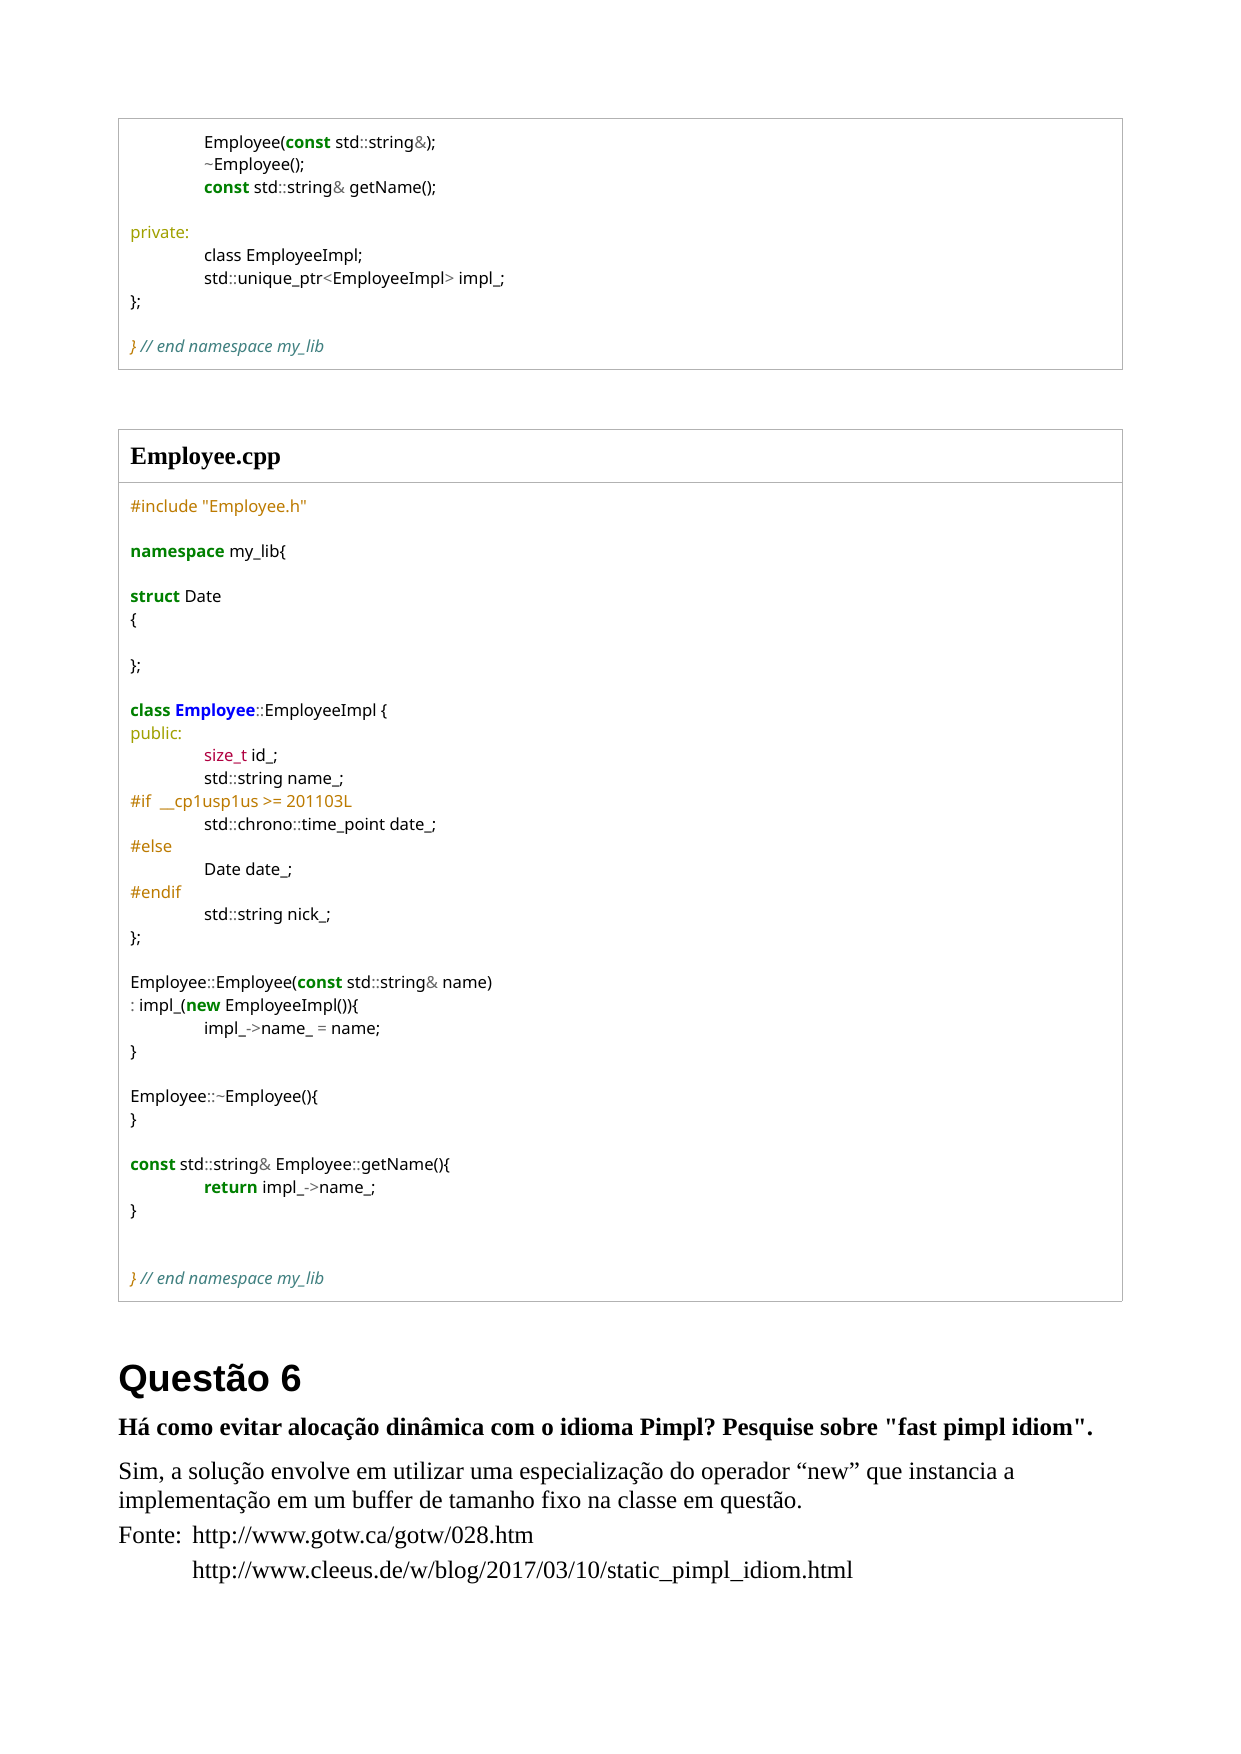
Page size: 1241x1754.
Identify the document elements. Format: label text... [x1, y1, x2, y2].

text Fonte: http://www.gotw.ca/gotw/028.htm [118, 1520, 1122, 1548]
subtitle Questão 6 [118, 1356, 1122, 1400]
text http://www.cleeus.de/w/blog/2017/03/10/static_pimpl_idiom.html [118, 1555, 1122, 1583]
table_header Employee.cpp [119, 430, 1122, 482]
text Sim, a solução envolve em utilizar uma especialização do operador “new” que instancia a implementação em um buffer de tamanho fixo na classe em questão. [118, 1456, 1122, 1513]
text Há como evitar alocação dinâmica com o idioma Pimpl? Pesquise sobre "fast pimpl idiom". [118, 1412, 1122, 1441]
table_cell #include "Employee.h" namespace my_lib{ struct Date { }; class Employee::EmployeeImpl { public: size_t id_; std::string name_; #if __cp1usp1us >= 201103L std::chrono::time_point date_; #else Date date_; #endif std::string nick_; }; Employee::Employee(const std::string& name) : impl_(new EmployeeImpl()){ impl_->name_ = name; } Employee::~Employee(){ } const std::string& Employee::getName(){ return impl_->name_; } } // end namespace my_lib [119, 483, 1122, 1301]
table_cell Employee(const std::string&); ~Employee(); const std::string& getName(); private: class EmployeeImpl; std::unique_ptr<EmployeeImpl> impl_; }; } // end namespace my_lib [119, 119, 1122, 369]
